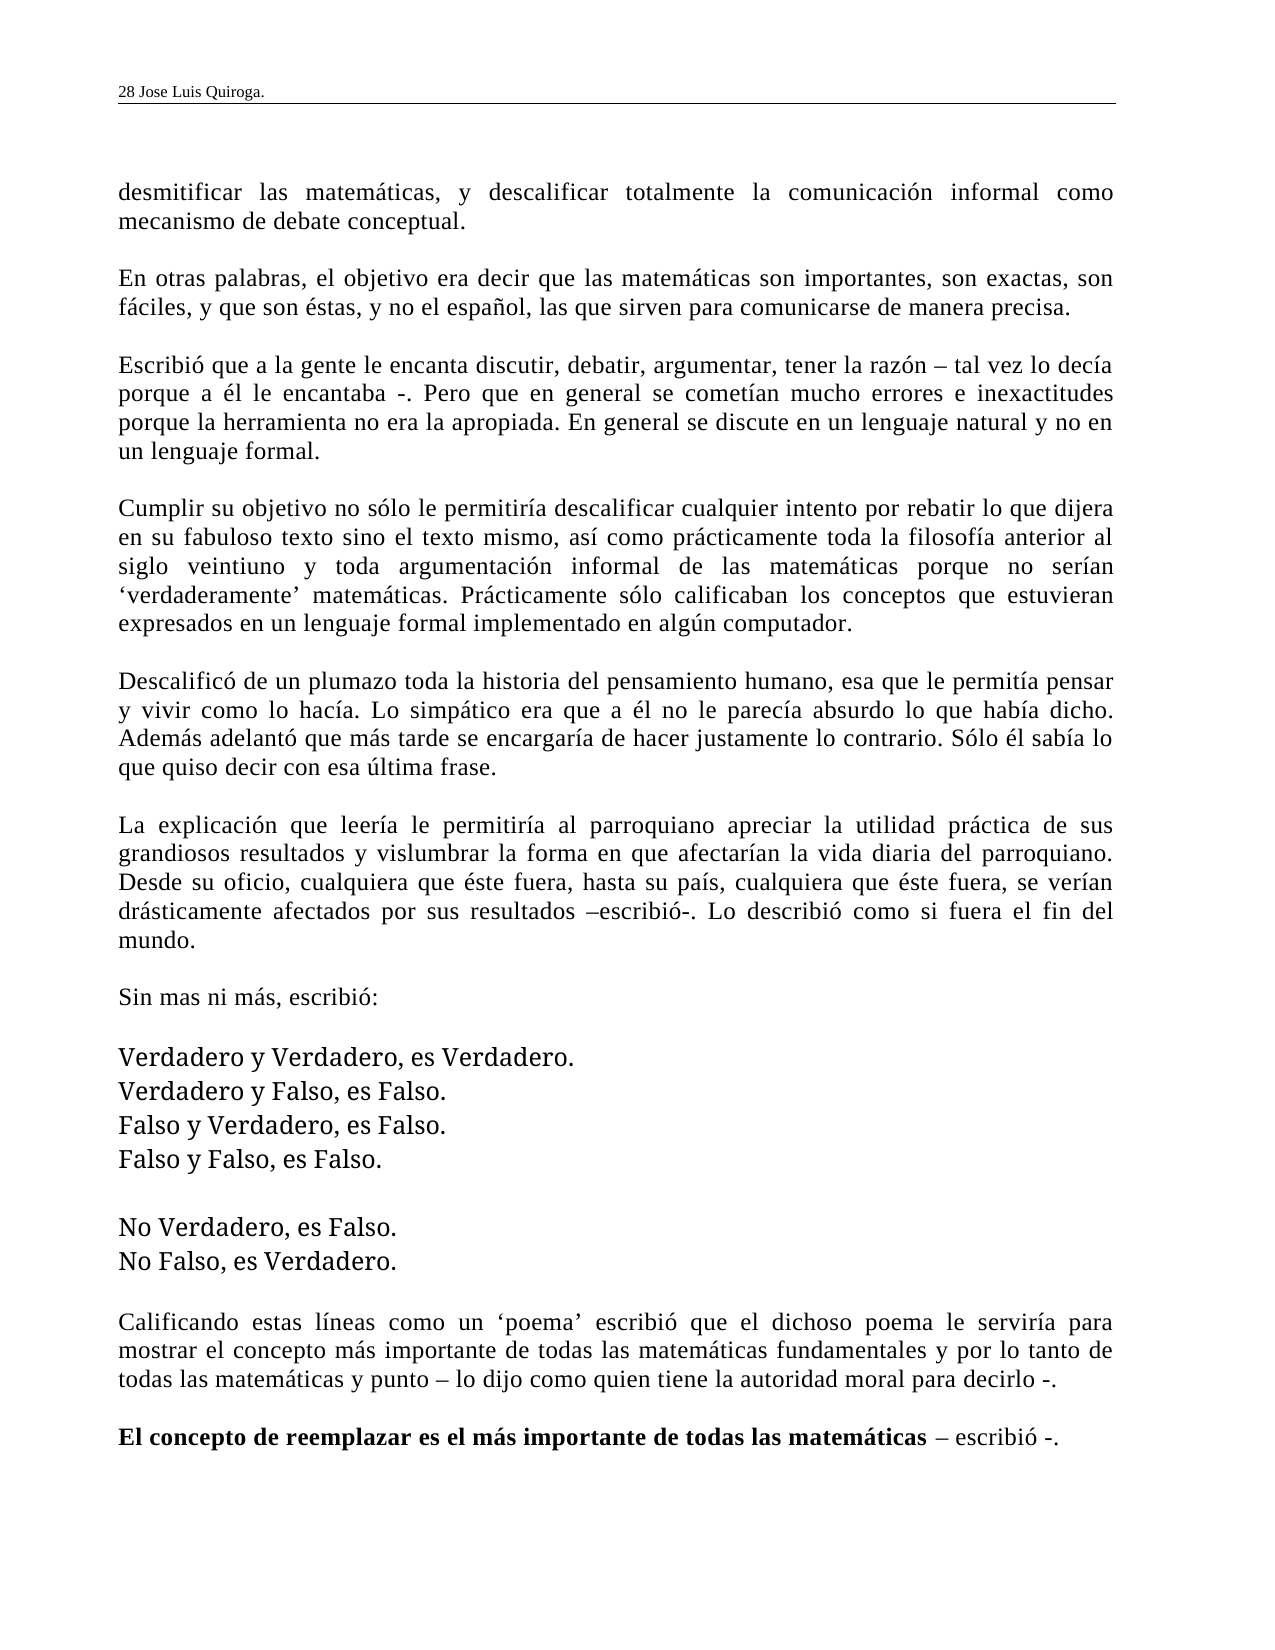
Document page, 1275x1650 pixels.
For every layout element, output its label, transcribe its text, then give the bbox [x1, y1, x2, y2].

text No Verdadero, es Falso. [118, 1210, 1116, 1244]
text No Falso, es Verdadero. [118, 1244, 1116, 1278]
text Descalificó de un plumazo toda la historia del pensamiento humano, esa que le permitía pensar y vivir como lo hacía. Lo simpático era que a él no le parecía absurdo lo que había dicho. Además adelantó que más tarde se encargaría de hacer justamente lo contrario. Sólo él sabía lo que quiso decir con esa última frase. [118, 666, 1116, 781]
text El concepto de reemplazar es el más importante de todas las matemáticas – escribió -. [118, 1422, 1116, 1451]
text Escribió que a la gente le encanta discutir, debatir, argumentar, tener la razón – tal vez lo decía porque a él le encantaba -. Pero que en general se cometían mucho errores e inexactitudes porque la herramienta no era la apropiada. En general se discute en un lenguaje natural y no en un lenguaje formal. [118, 350, 1116, 465]
text Sin mas ni más, escribió: [118, 982, 1116, 1011]
text Falso y Verdadero, es Falso. [118, 1108, 1116, 1142]
text Calificando estas líneas como un ‘poema’ escribió que el dichoso poema le serviría para mostrar el concepto más importante de todas las matemáticas fundamentales y por lo tanto de todas las matemáticas y punto – lo dijo como quien tiene la autoridad moral para decirlo -. [118, 1307, 1116, 1393]
text La explicación que leería le permitiría al parroquiano apreciar la utilidad práctica de sus grandiosos resultados y vislumbrar la forma en que afectarían la vida diaria del parroquiano. Desde su oficio, cualquiera que éste fuera, hasta su país, cualquiera que éste fuera, se verían drásticamente afectados por sus resultados –escribió-. Lo describió como si fuera el fin del mundo. [118, 810, 1116, 953]
text Verdadero y Falso, es Falso. [118, 1074, 1116, 1108]
text En otras palabras, el objetivo era decir que las matemáticas son importantes, son exactas, son fáciles, y que son éstas, y no el español, las que sirven para comunicarse de manera precisa. [118, 263, 1116, 321]
text Falso y Falso, es Falso. [118, 1142, 1116, 1176]
text Cumplir su objetivo no sólo le permitiría descalificar cualquier intento por rebatir lo que dijera en su fabuloso texto sino el texto mismo, así como prácticamente toda la filosofía anterior al siglo veintiuno y toda argumentación informal de las matemáticas porque no serían ‘verdaderamente’ matemáticas. Prácticamente sólo calificaban los conceptos que estuvieran expresados en un lenguaje formal implementado en algún computador. [118, 493, 1116, 637]
text Verdadero y Verdadero, es Verdadero. [118, 1040, 1116, 1074]
text desmitificar las matemáticas, y descalificar totalmente la comunicación informal como mecanismo de debate conceptual. [118, 177, 1116, 235]
